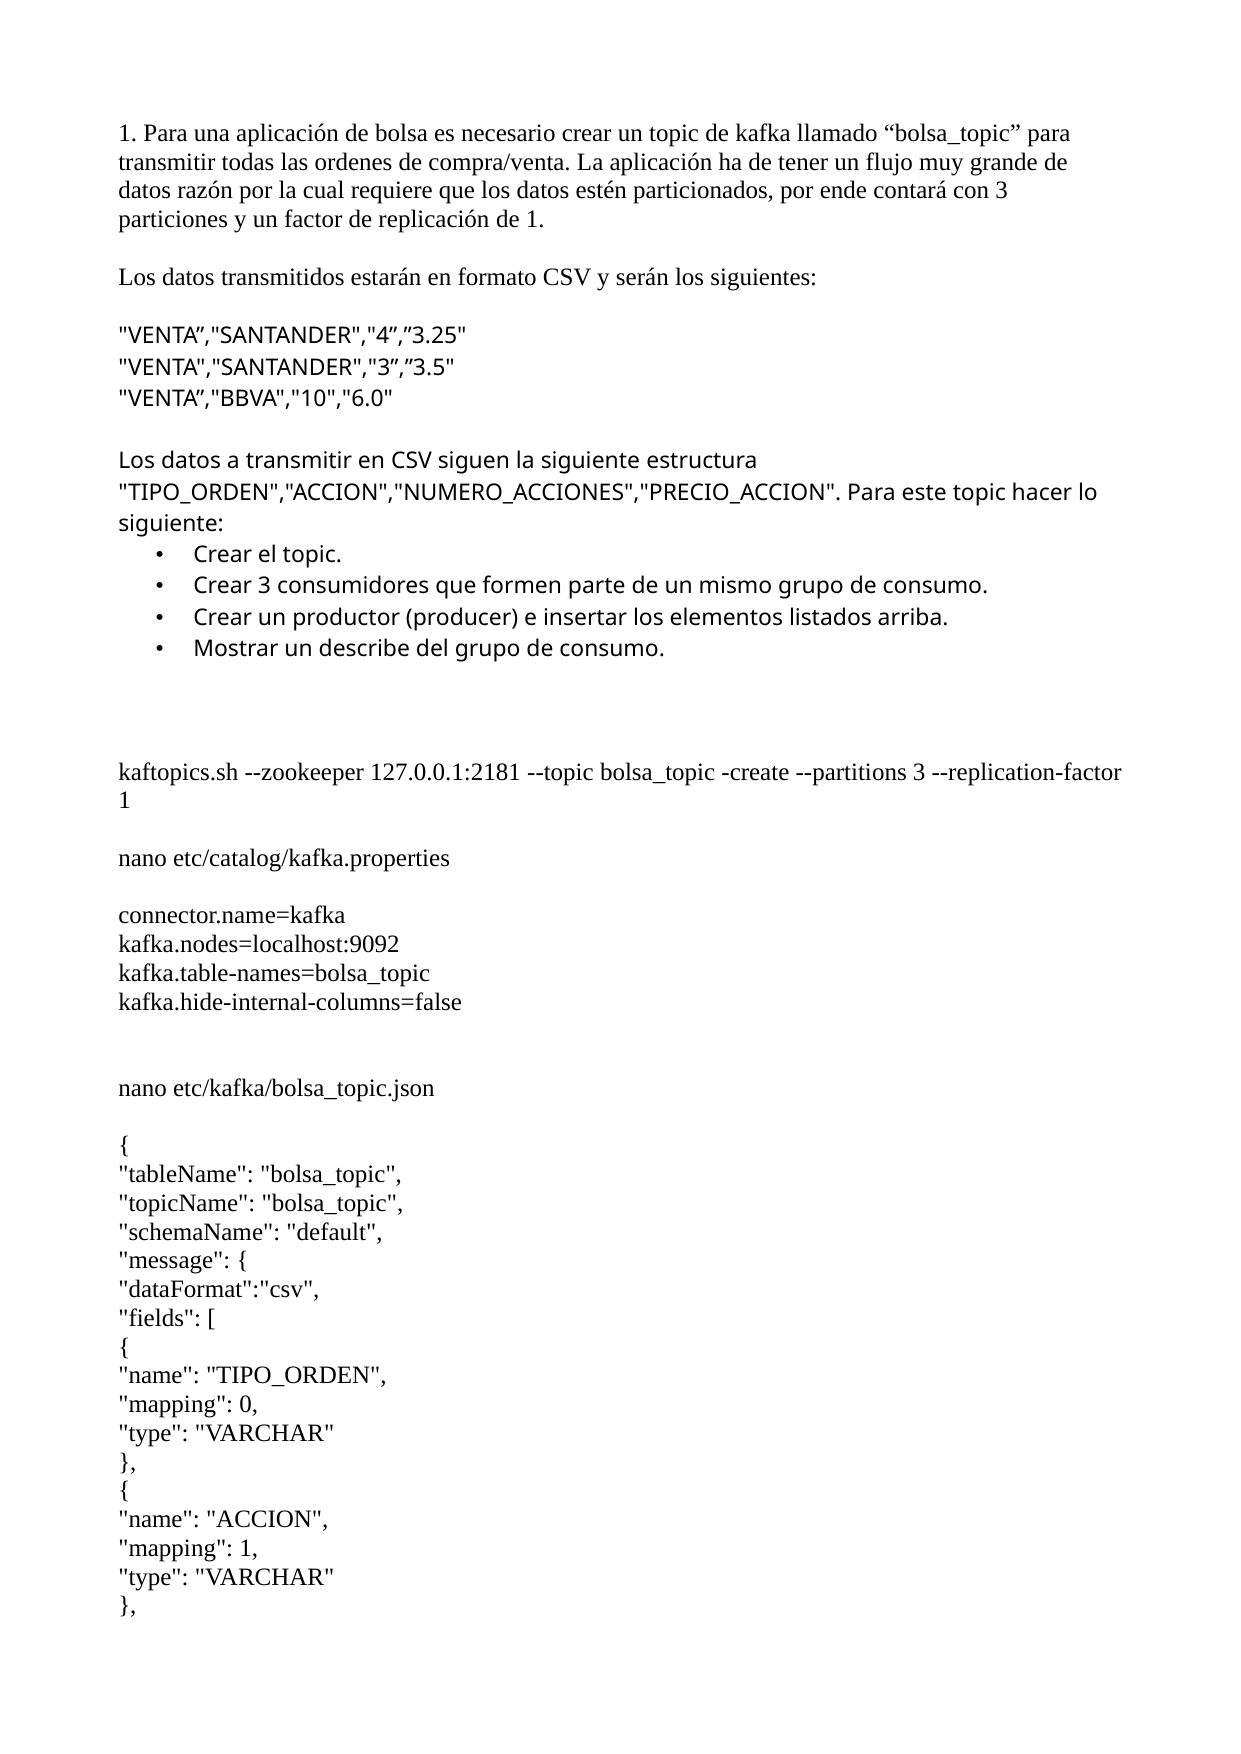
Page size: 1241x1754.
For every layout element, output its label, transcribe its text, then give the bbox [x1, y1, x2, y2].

text "dataFormat":"csv", [118, 1274, 1122, 1303]
text "message": { [118, 1246, 1122, 1274]
text Los datos transmitidos estarán en formato CSV y serán los siguientes: [118, 262, 1122, 291]
text "name": "TIPO_ORDEN", [118, 1361, 1122, 1389]
text }, [118, 1591, 1122, 1619]
text nano etc/catalog/kafka.properties [118, 843, 1122, 872]
text "mapping": 0, [118, 1389, 1122, 1418]
text { [118, 1131, 1122, 1159]
text kafka.nodes=localhost:9092 [118, 929, 1122, 958]
text connector.name=kafka [118, 901, 1122, 929]
text Los datos a transmitir en CSV siguen la siguiente estructura "TIPO_ORDEN","ACCION","NUMERO_ACCIONES","PRECIO_ACCION". Para este topic hacer lo siguiente: [118, 444, 1122, 538]
text nano etc/kafka/bolsa_topic.json [118, 1073, 1122, 1102]
text "VENTA”,"BBVA","10","6.0" [118, 382, 1122, 444]
text kafka.hide-internal-columns=false [118, 987, 1122, 1016]
text "VENTA","SANTANDER","3”,”3.5" [118, 351, 1122, 382]
list Crear el topic. [156, 538, 1122, 569]
text kaftopics.sh --zookeeper 127.0.0.1:2181 --topic bolsa_topic -create --partitions 3 --replication-factor 1 [118, 757, 1122, 814]
text { [118, 1476, 1122, 1504]
text "mapping": 1, [118, 1533, 1122, 1562]
text "VENTA”,"SANTANDER","4”,”3.25" [118, 319, 1122, 351]
text "schemaName": "default", [118, 1217, 1122, 1246]
text "type": "VARCHAR" [118, 1418, 1122, 1447]
text kafka.table-names=bolsa_topic [118, 958, 1122, 987]
text "type": "VARCHAR" [118, 1562, 1122, 1591]
list Crear un productor (producer) e insertar los elementos listados arriba. [156, 601, 1122, 632]
text "topicName": "bolsa_topic", [118, 1188, 1122, 1217]
text }, [118, 1447, 1122, 1476]
text "fields": [ [118, 1303, 1122, 1332]
text 1. Para una aplicación de bolsa es necesario crear un topic de kafka llamado “bolsa_topic” para transmitir todas las ordenes de compra/venta. La aplicación ha de tener un flujo muy grande de datos razón por la cual requiere que los datos estén particionados, por ende contará con 3 particiones y un factor de replicación de 1. [118, 118, 1122, 233]
list Crear 3 consumidores que formen parte de un mismo grupo de consumo. [156, 569, 1122, 601]
text "name": "ACCION", [118, 1504, 1122, 1533]
text "tableName": "bolsa_topic", [118, 1159, 1122, 1188]
text { [118, 1332, 1122, 1361]
list Mostrar un describe del grupo de consumo. [156, 632, 1122, 663]
